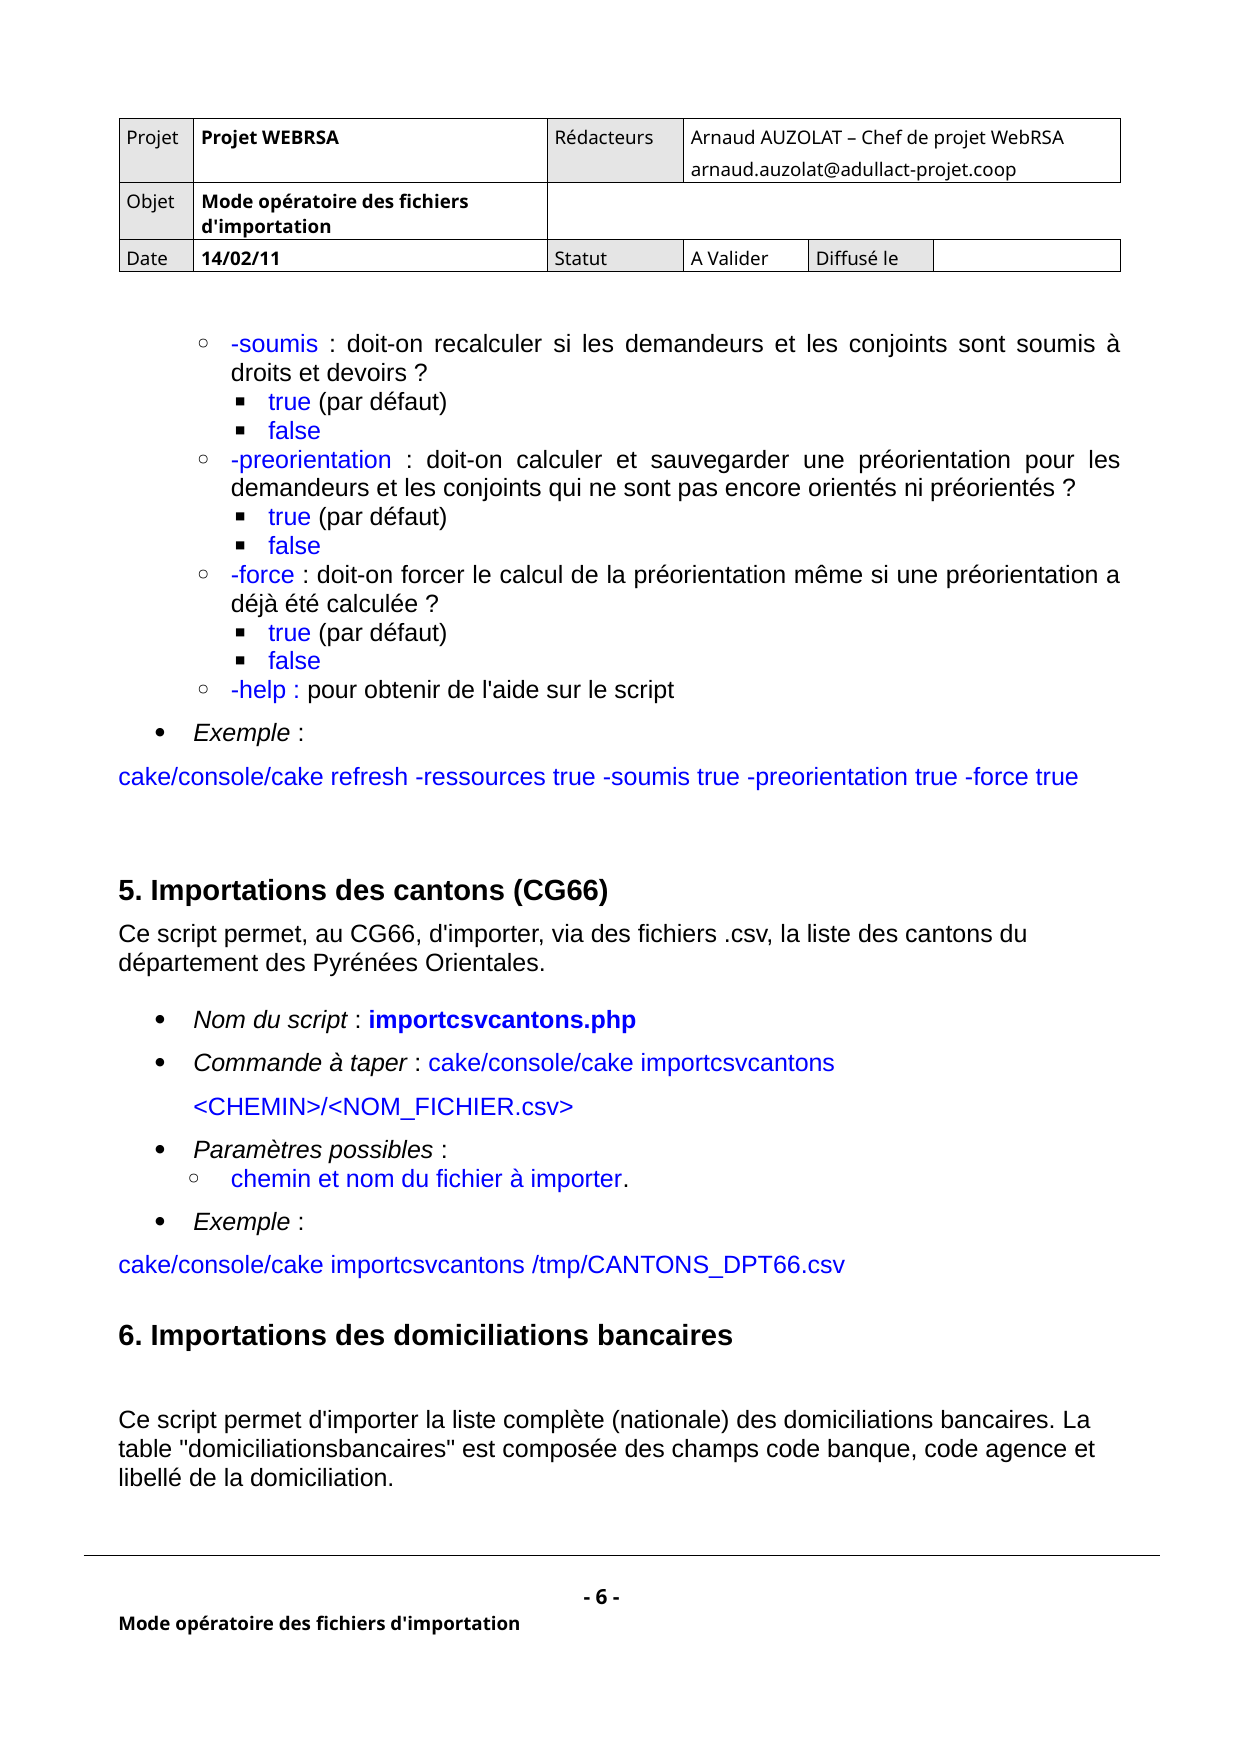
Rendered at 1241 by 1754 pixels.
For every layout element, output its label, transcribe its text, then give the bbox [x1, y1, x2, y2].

subtitle 6. Importations des domiciliations bancaires [118, 1318, 1122, 1352]
list Commande à taper : cake/console/cake importcsvcantons <CHEMIN>/<NOM_FICHIER.csv> [156, 1048, 1122, 1120]
list true (par défaut) [231, 387, 1122, 416]
list false [231, 646, 1122, 675]
list Paramètres possibles : [156, 1135, 1122, 1164]
list chemin et nom du fichier à importer. [183, 1164, 1122, 1192]
subtitle 5. Importations des cantons (CG66) [118, 873, 1122, 906]
list Nom du script : importcsvcantons.php [156, 1005, 1122, 1034]
list Exemple : [156, 1207, 1122, 1236]
list true (par défaut) [231, 617, 1122, 646]
list true (par défaut) [231, 502, 1122, 531]
text Ce script permet d'importer la liste complète (nationale) des domiciliations bancaires. La table "domiciliationsbancaires" est composée des champs code banque, code agence et libellé de la domiciliation. [118, 1406, 1122, 1492]
list -force : doit-on forcer le calcul de la préorientation même si une préorientation a déjà été calculée ? [193, 560, 1122, 617]
list -soumis : doit-on recalculer si les demandeurs et les conjoints sont soumis à droits et devoirs ? [193, 329, 1122, 387]
list -preorientation : doit-on calculer et sauvegarder une préorientation pour les demandeurs et les conjoints qui ne sont pas encore orientés ni préorientés ? [193, 444, 1122, 502]
list false [231, 416, 1122, 444]
text cake/console/cake refresh -ressources true -soumis true -preorientation true -force true [118, 762, 1122, 790]
list Exemple : [156, 718, 1122, 747]
text Ce script permet, au CG66, d'importer, via des fichiers .csv, la liste des cantons du département des Pyrénées Orientales. [118, 919, 1122, 976]
list false [231, 531, 1122, 560]
text cake/console/cake importcsvcantons /tmp/CANTONS_DPT66.csv [118, 1250, 1122, 1279]
list -help : pour obtenir de l'aide sur le script [193, 675, 1122, 704]
